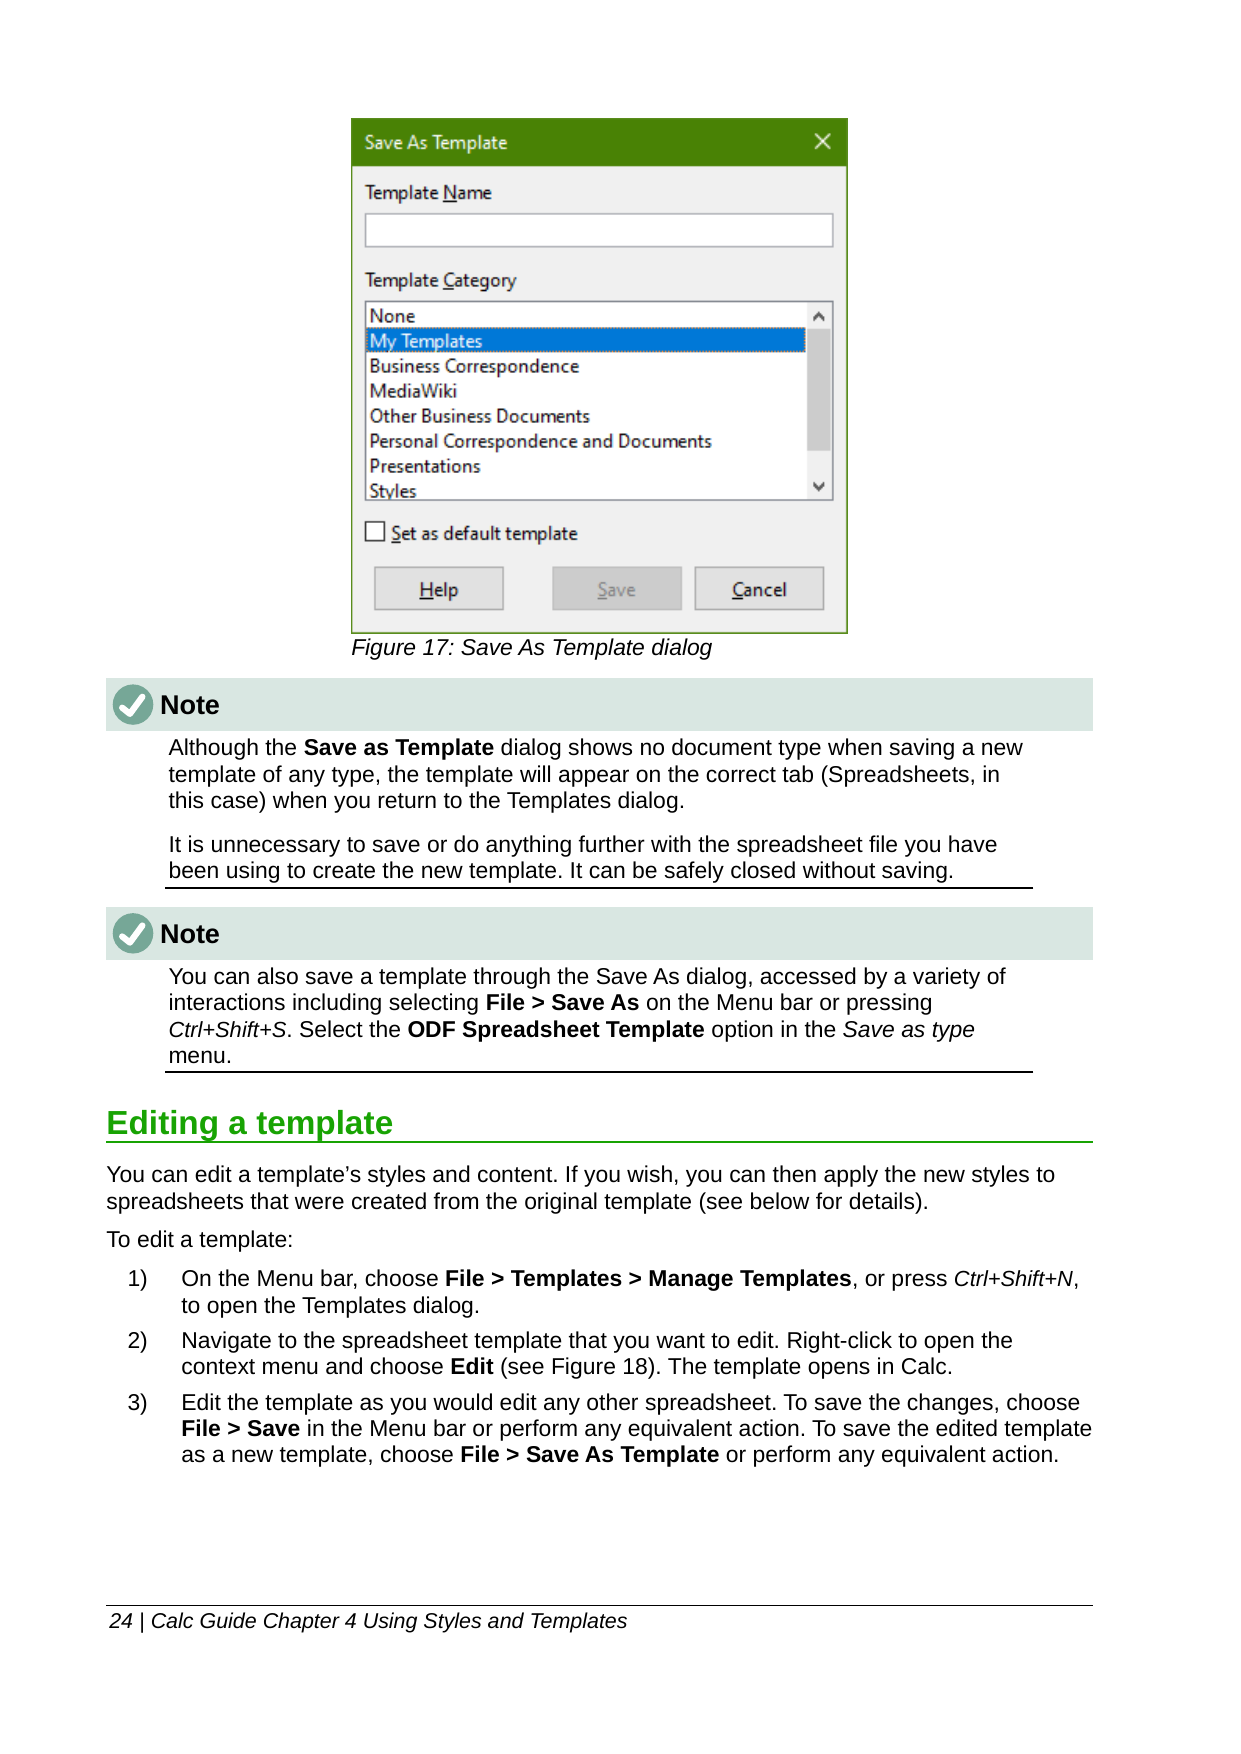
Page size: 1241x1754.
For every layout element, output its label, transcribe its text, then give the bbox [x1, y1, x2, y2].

list Navigate to the spreadsheet template that you want to edit. Right-click to open the context menu and choose Edit (see Figure 18). The template opens in Calc. [148, 1327, 1093, 1379]
text You can also save a template through the Save As dialog, accessed by a variety of interactions including selecting File > Save As on the Menu bar or pressing Ctrl+Shift+S. Select the ODF Spreadsheet Template option in the Save as type menu. [165, 960, 1033, 1071]
list On the Menu bar, choose File > Templates > Manage Templates, or press Ctrl+Shift+N, to open the Templates dialog. [148, 1265, 1093, 1318]
list To edit a template: [106, 1226, 1093, 1253]
text Although the Save as Template dialog shows no document type when saving a new template of any type, the template will appear on the correct tab (Spreadsheets, in this case) when you return to the Templates dialog. [165, 731, 1033, 813]
list Edit the template as you would edit any other spreadsheet. To save the changes, choose File > Save in the Menu bar or perform any equivalent action. To save the edited template as a new template, choose File > Save As Template or perform any equivalent action. [148, 1388, 1093, 1467]
subtitle Editing a template [106, 1103, 1093, 1141]
text You can edit a template’s styles and content. If you wish, you can then apply the new styles to spreadsheets that were created from the original template (see below for details). [106, 1161, 1093, 1214]
text It is unnecessary to save or do anything further with the spreadsheet file you have been using to create the new template. It can be safely closed without saving. [165, 828, 1033, 887]
subtitle Note [106, 907, 1093, 960]
text Figure 17: Save As Template dialog [351, 634, 848, 660]
subtitle Note [106, 678, 1093, 731]
picture [351, 118, 848, 634]
